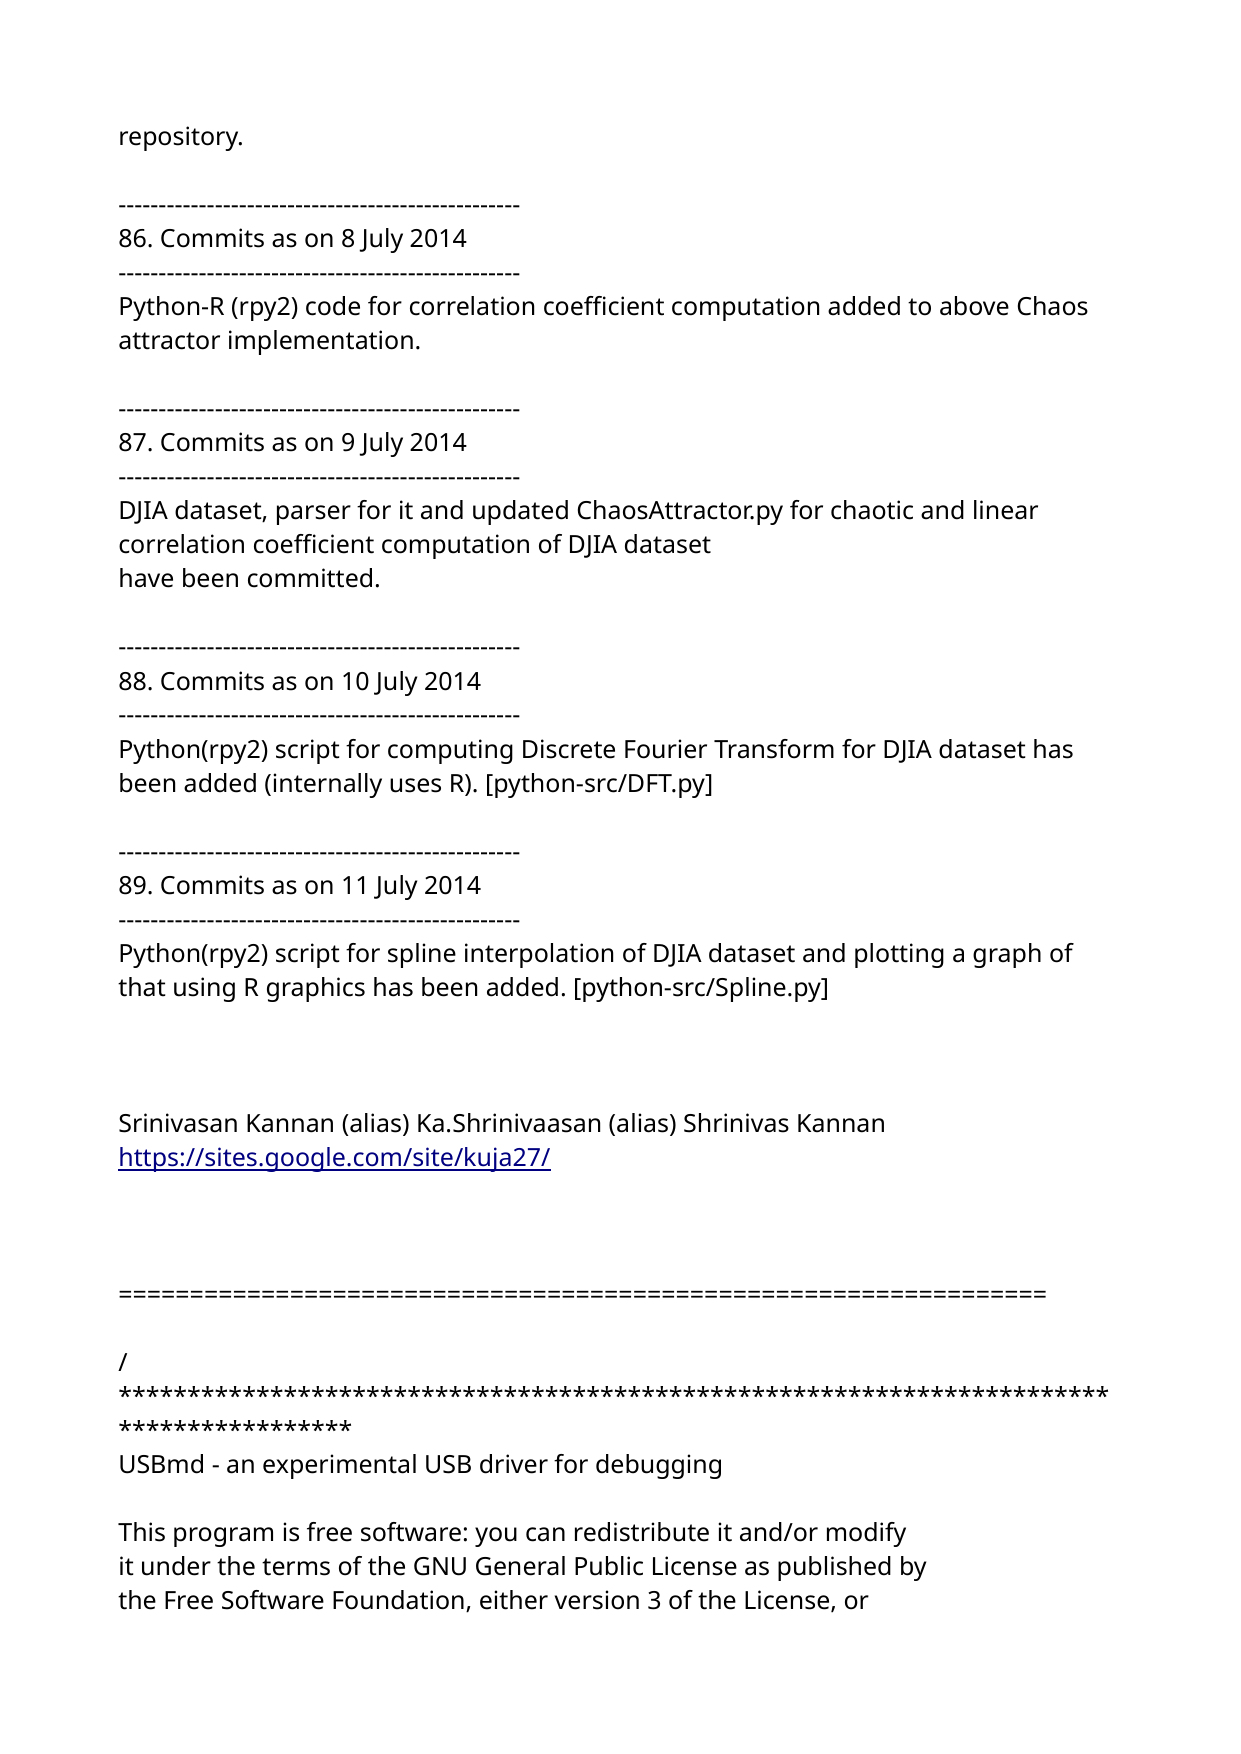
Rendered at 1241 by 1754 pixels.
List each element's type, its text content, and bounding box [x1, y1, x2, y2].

text USBmd - an experimental USB driver for debugging [118, 1447, 1122, 1481]
text it under the terms of the GNU General Public License as published by [118, 1549, 1122, 1583]
text DJIA dataset, parser for it and updated ChaosAttractor.py for chaotic and linear correlation coefficient computation of DJIA dataset [118, 493, 1122, 561]
text Python(rpy2) script for computing Discrete Fourier Transform for DJIA dataset has been added (internally uses R). [python-src/DFT.py] [118, 731, 1122, 799]
text -------------------------------------------------- [118, 254, 1122, 288]
text /***************************************************************************************** [118, 1344, 1122, 1447]
text -------------------------------------------------- [118, 391, 1122, 425]
text ================================================================= [118, 1276, 1122, 1310]
text Srinivasan Kannan (alias) Ka.Shrinivaasan (alias) Shrinivas Kannan [118, 1106, 1122, 1140]
text This program is free software: you can redistribute it and/or modify [118, 1515, 1122, 1549]
text https://sites.google.com/site/kuja27/ [118, 1140, 1122, 1174]
text -------------------------------------------------- [118, 902, 1122, 936]
text 86. Commits as on 8 July 2014 [118, 220, 1122, 254]
text have been committed. [118, 561, 1122, 595]
text -------------------------------------------------- [118, 459, 1122, 493]
text Python(rpy2) script for spline interpolation of DJIA dataset and plotting a graph of that using R graphics has been added. [python-src/Spline.py] [118, 936, 1122, 1004]
text 89. Commits as on 11 July 2014 [118, 867, 1122, 902]
text -------------------------------------------------- [118, 186, 1122, 220]
text 88. Commits as on 10 July 2014 [118, 663, 1122, 697]
text the Free Software Foundation, either version 3 of the License, or [118, 1583, 1122, 1617]
text Python-R (rpy2) code for correlation coefficient computation added to above Chaos attractor implementation. [118, 288, 1122, 357]
text repository. [118, 118, 1122, 152]
text -------------------------------------------------- [118, 833, 1122, 867]
text -------------------------------------------------- [118, 629, 1122, 663]
text 87. Commits as on 9 July 2014 [118, 425, 1122, 459]
text -------------------------------------------------- [118, 697, 1122, 731]
